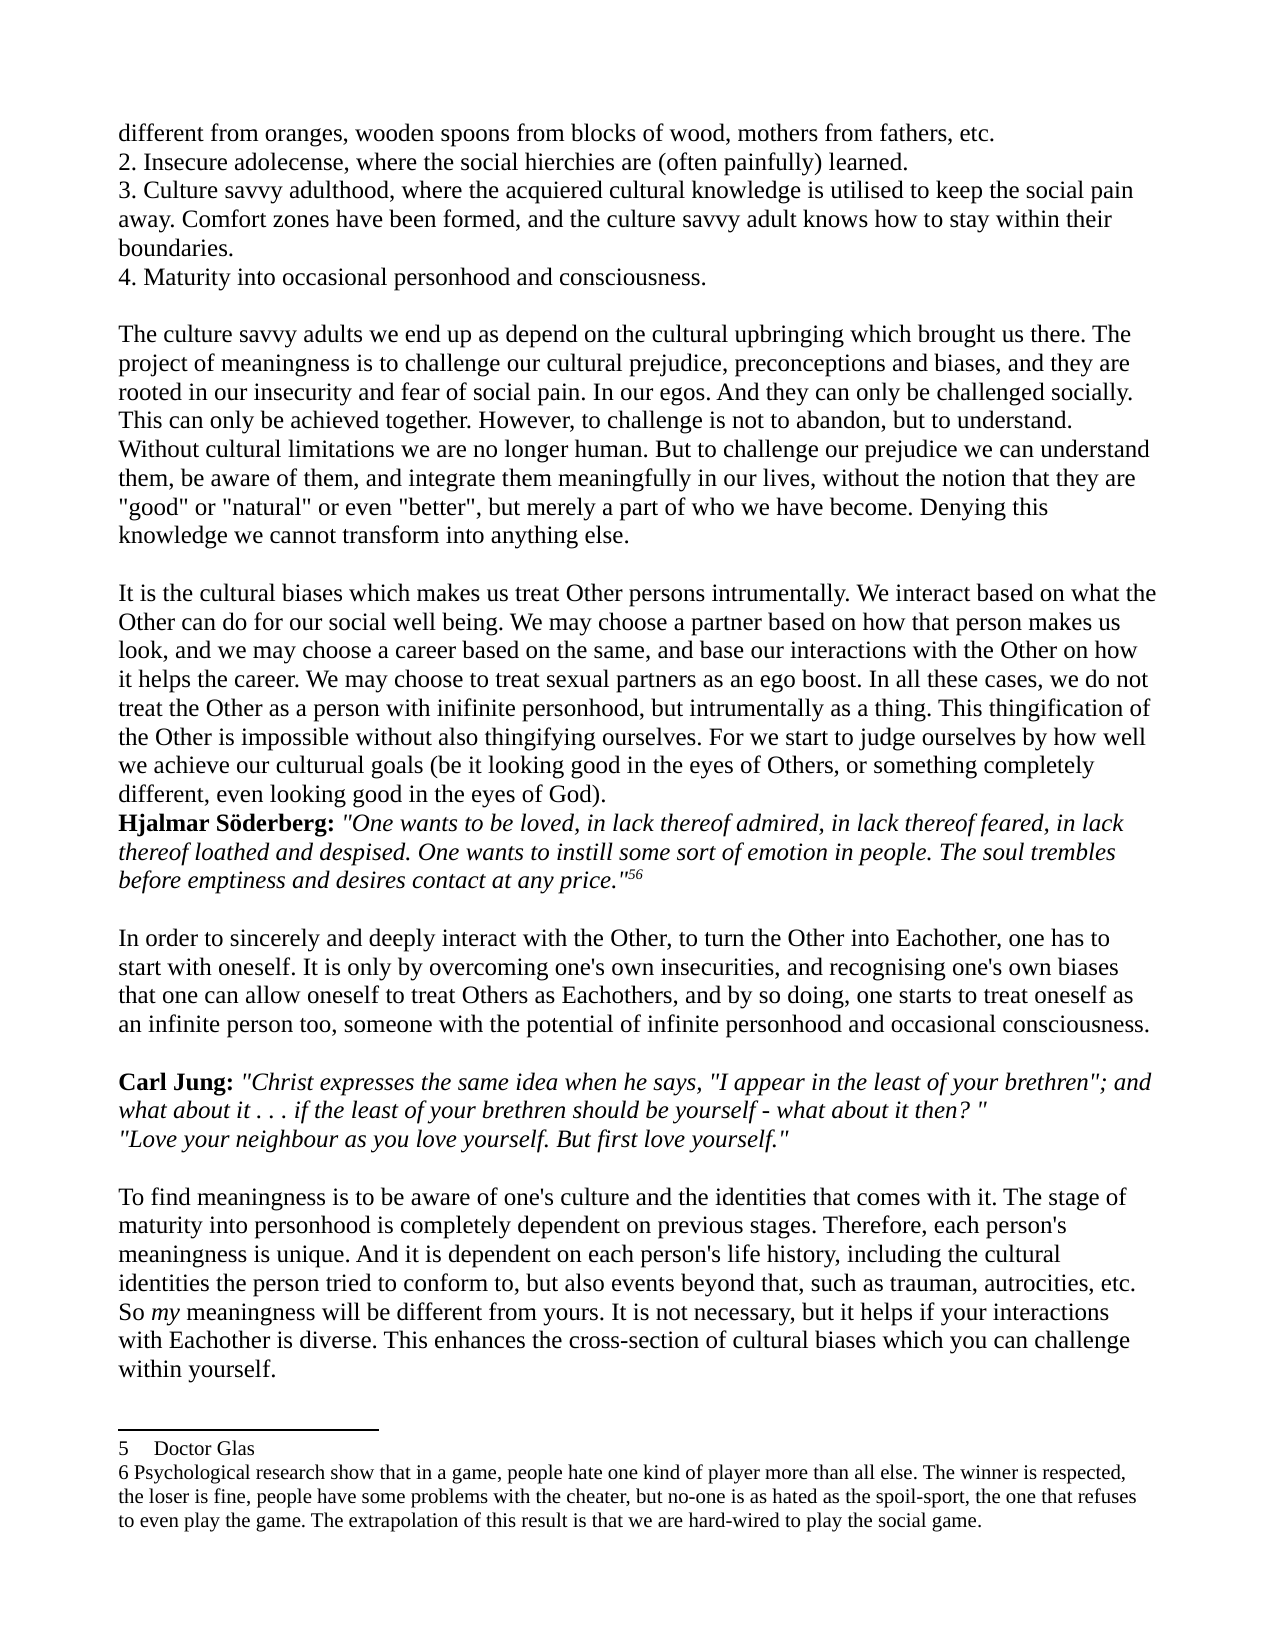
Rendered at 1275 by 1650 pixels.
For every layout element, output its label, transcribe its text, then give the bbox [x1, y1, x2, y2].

text 2. Insecure adolecense, where the social hierchies are (often painfully) learned. [118, 147, 1157, 176]
text Psychological research show that in a game, people hate one kind of player more than all else. The winner is respected, the loser is fine, people have some problems with the cheater, but no-one is as hated as the spoil-sport, the one that refuses to even play the game. The extrapolation of this result is that we are hard-wired to play the social game. [118, 1460, 1157, 1532]
text different from oranges, wooden spoons from blocks of wood, mothers from fathers, etc. [118, 118, 1157, 147]
text Doctor Glas [118, 1436, 1157, 1460]
text In order to sincerely and deeply interact with the Other, to turn the Other into Eachother, one has to start with oneself. It is only by overcoming one's own insecurities, and recognising one's own biases that one can allow oneself to treat Others as Eachothers, and by so doing, one starts to treat oneself as an infinite person too, someone with the potential of infinite personhood and occasional consciousness. [118, 923, 1157, 1038]
text 3. Culture savvy adulthood, where the acquiered cultural knowledge is utilised to keep the social pain away. Comfort zones have been formed, and the culture savvy adult knows how to stay within their boundaries. [118, 176, 1157, 262]
text Hjalmar Söderberg: "One wants to be loved, in lack thereof admired, in lack thereof feared, in lack thereof loathed and despised. One wants to instill some sort of emotion in people. The soul trembles before emptiness and desires contact at any price." [118, 808, 1157, 894]
text "Love your neighbour as you love yourself. But first love yourself." [118, 1124, 1157, 1153]
text To find meaningness is to be aware of one's culture and the identities that comes with it. The stage of maturity into personhood is completely dependent on previous stages. Therefore, each person's meaningness is unique. And it is dependent on each person's life history, including the cultural identities the person tried to conform to, but also events beyond that, such as trauman, autrocities, etc. So my meaningness will be different from yours. It is not necessary, but it helps if your interactions with Eachother is diverse. This enhances the cross-section of cultural biases which you can challenge within yourself. [118, 1182, 1157, 1383]
text 4. Maturity into occasional personhood and consciousness. [118, 262, 1157, 291]
text Carl Jung: "Christ expresses the same idea when he says, "I appear in the least of your brethren"; and what about it . . . if the least of your brethren should be yourself - what about it then? " [118, 1067, 1157, 1124]
text The culture savvy adults we end up as depend on the cultural upbringing which brought us there. The project of meaningness is to challenge our cultural prejudice, preconceptions and biases, and they are rooted in our insecurity and fear of social pain. In our egos. And they can only be challenged socially. [118, 319, 1157, 406]
text It is the cultural biases which makes us treat Other persons intrumentally. We interact based on what the Other can do for our social well being. We may choose a partner based on how that person makes us look, and we may choose a career based on the same, and base our interactions with the Other on how it helps the career. We may choose to treat sexual partners as an ego boost. In all these cases, we do not treat the Other as a person with inifinite personhood, but intrumentally as a thing. This thingification of the Other is impossible without also thingifying ourselves. For we start to judge ourselves by how well we achieve our culturual goals (be it looking good in the eyes of Others, or something completely different, even looking good in the eyes of God). [118, 578, 1157, 808]
text This can only be achieved together. However, to challenge is not to abandon, but to understand. Without cultural limitations we are no longer human. But to challenge our prejudice we can understand them, be aware of them, and integrate them meaningfully in our lives, without the notion that they are "good" or "natural" or even "better", but merely a part of who we have become. Denying this knowledge we cannot transform into anything else. [118, 406, 1157, 549]
